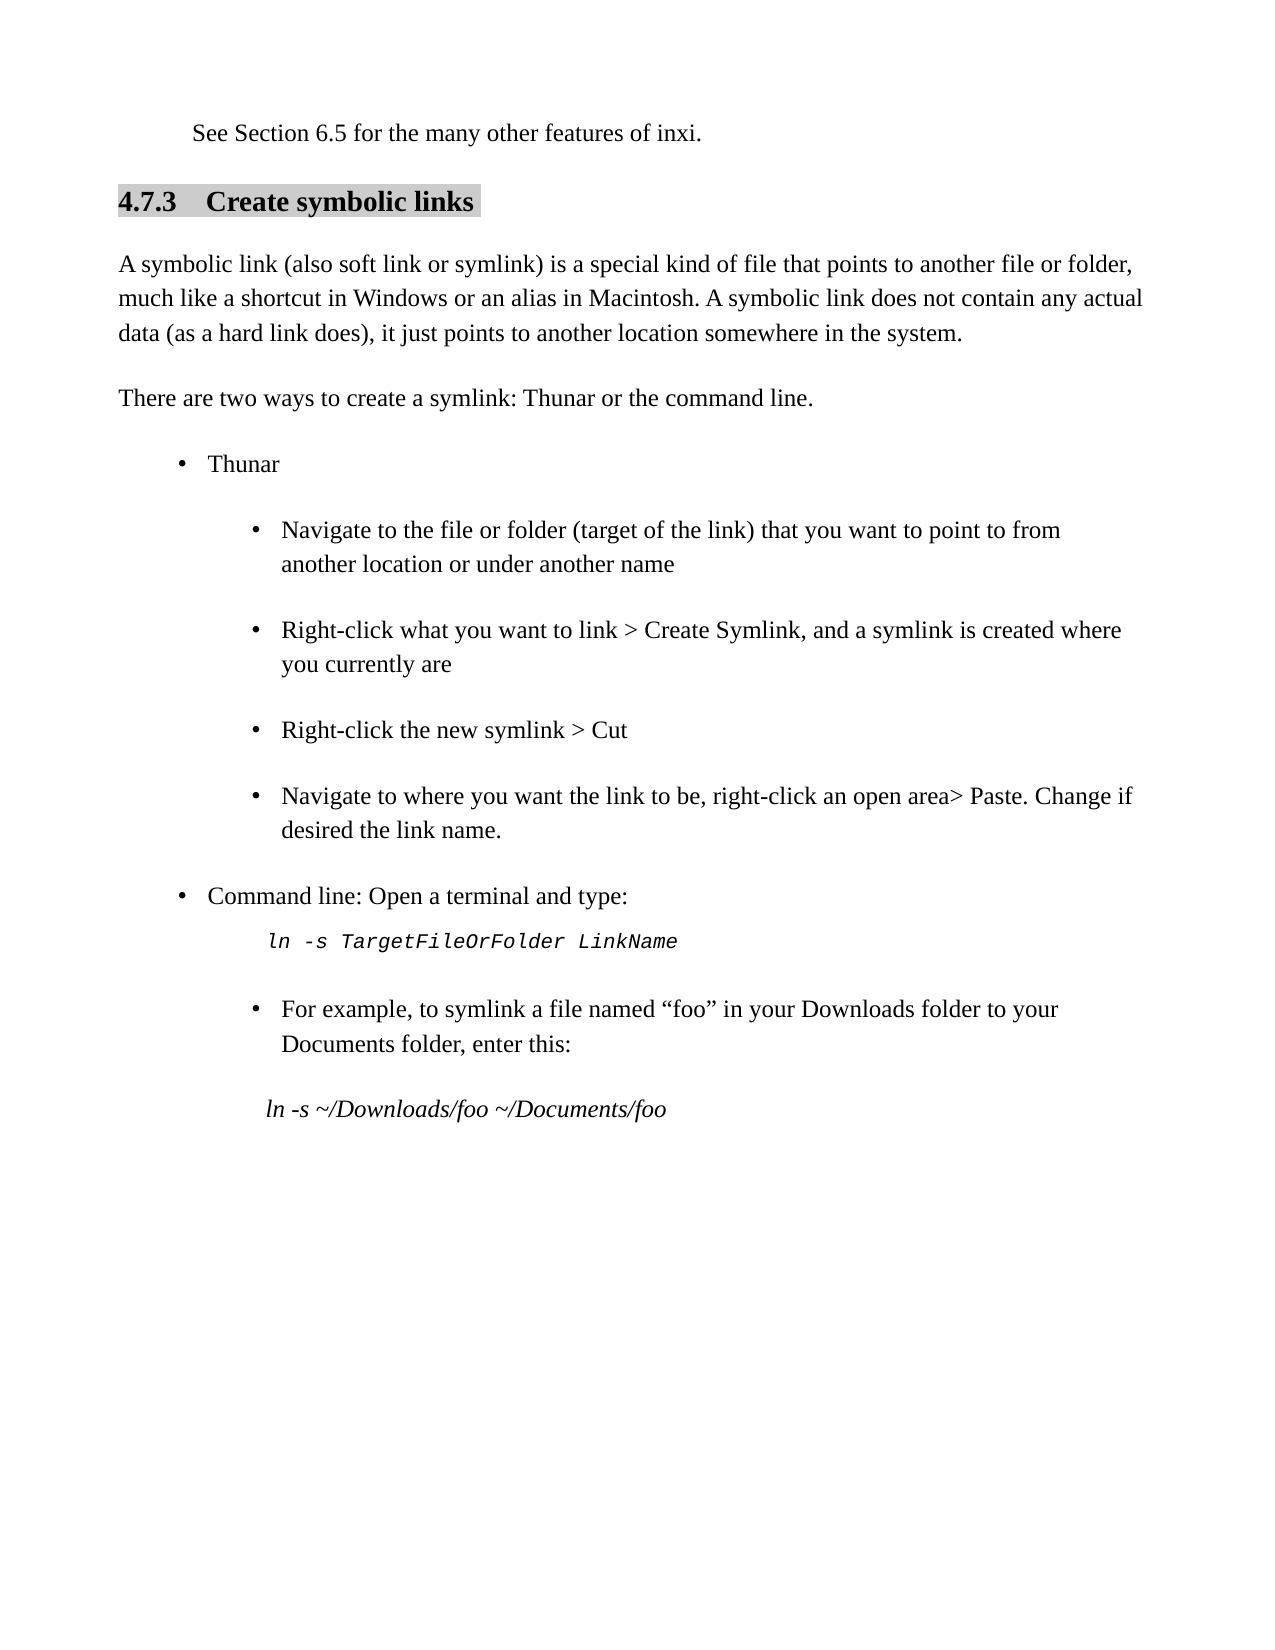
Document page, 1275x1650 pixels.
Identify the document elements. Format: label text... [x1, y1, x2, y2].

list Navigate to where you want the link to be, right-click an open area> Paste. Change if desired the link name. [252, 781, 1141, 844]
text A symbolic link (also soft link or symlink) is a special kind of file that points to another file or folder, much like a shortcut in Windows or an alias in Macintosh. A symbolic link does not contain any actual data (as a hard link does), it just points to another location somewhere in the system. [118, 249, 1157, 346]
list Command line: Open a terminal and type: [178, 881, 1141, 910]
text There are two ways to create a symlink: Thunar or the command line. [118, 383, 1157, 412]
list ln -s ~/Downloads/foo ~/Documents/foo [236, 1094, 1157, 1123]
list Right-click what you want to link > Create Symlink, and a symlink is created where you currently are [252, 615, 1141, 678]
list For example, to symlink a file named “foo” in your Downloads folder to your Documents folder, enter this: [252, 994, 1141, 1057]
list Right-click the new symlink > Cut [252, 715, 1141, 744]
subtitle 4.7.3 Create symbolic links [481, 184, 1157, 217]
list ln -s TargetFileOrFolder LinkName [236, 931, 1157, 955]
list Navigate to the file or folder (target of the link) that you want to point to from another location or under another name [252, 515, 1141, 578]
list See Section 6.5 for the many other features of inxi. [162, 118, 1157, 147]
list Thunar [178, 449, 1141, 478]
